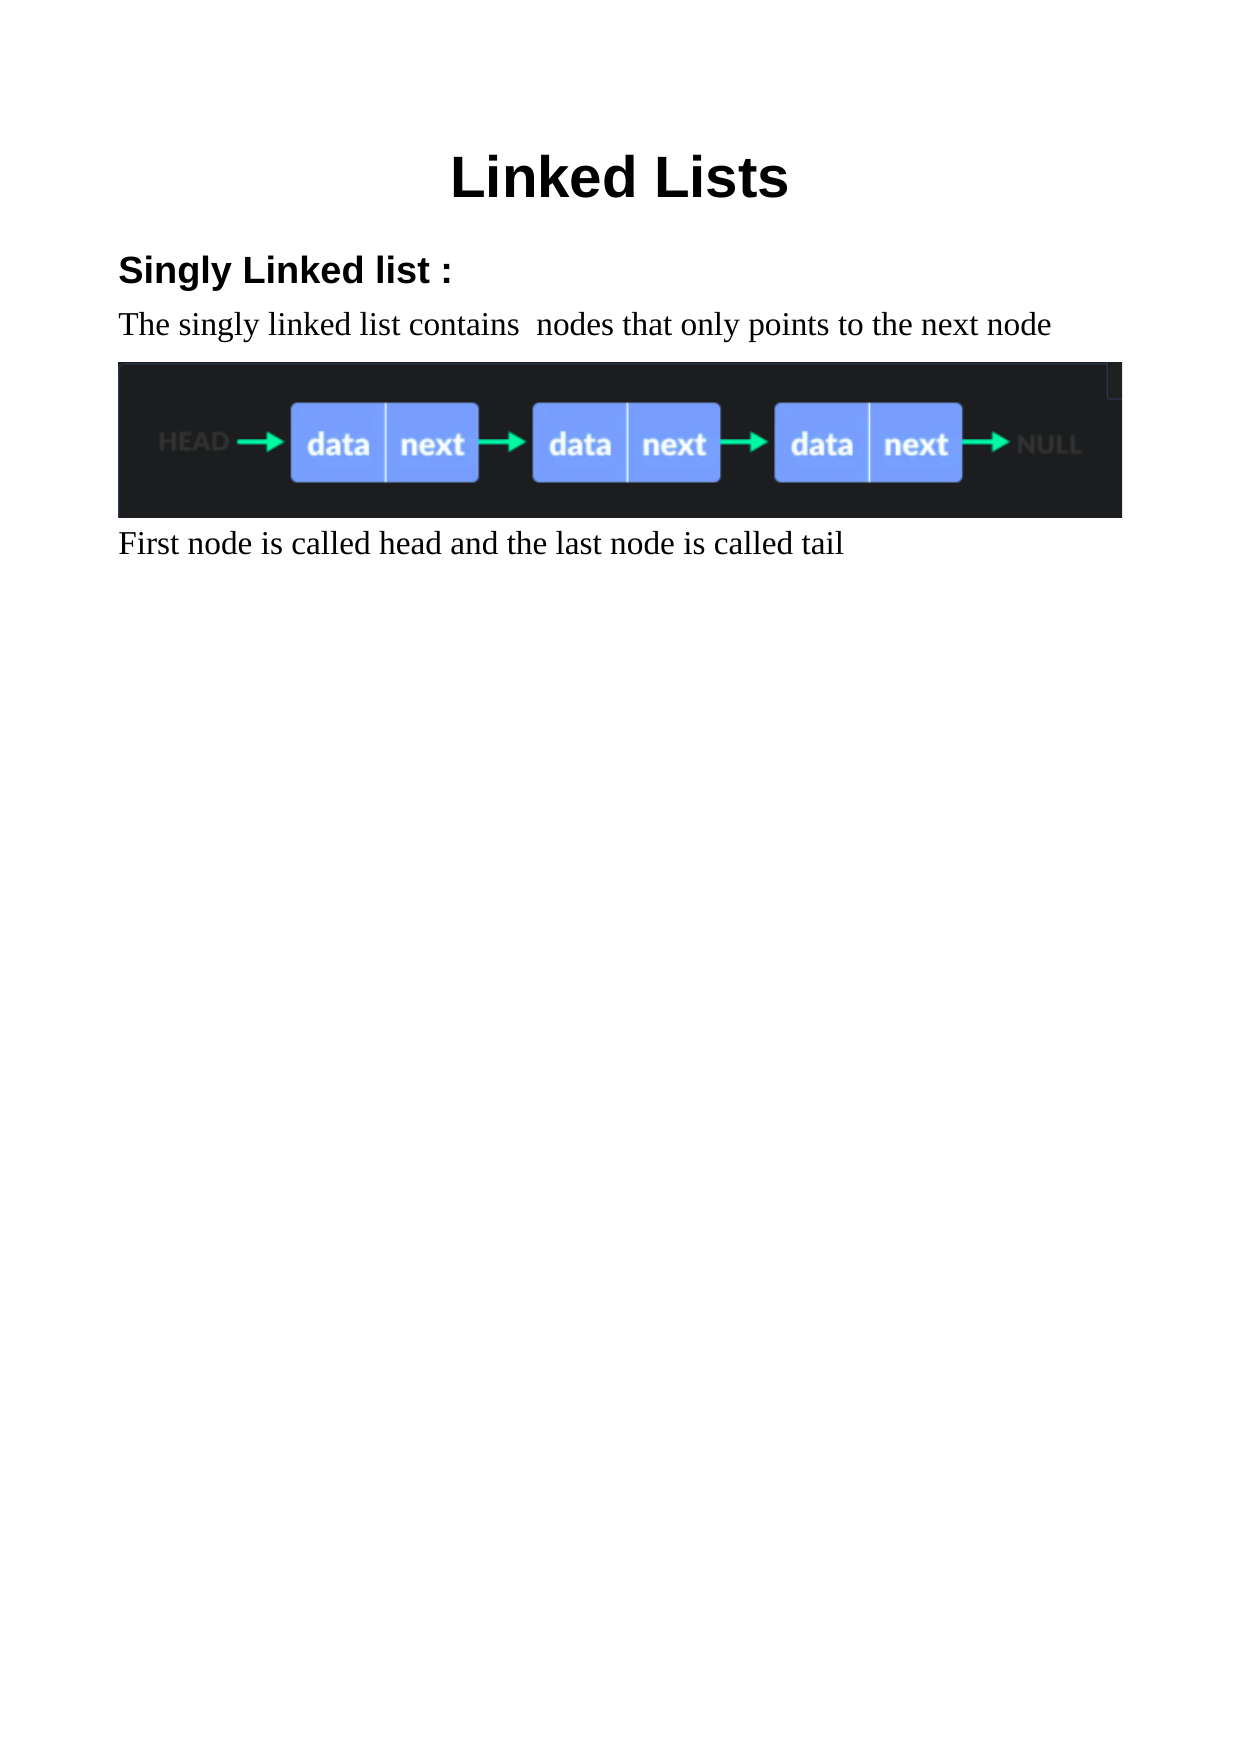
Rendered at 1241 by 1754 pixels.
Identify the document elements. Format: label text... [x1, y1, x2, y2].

text First node is called head and the last node is called tail [118, 518, 1122, 562]
text The singly linked list contains nodes that only points to the next node [118, 304, 1122, 342]
title Linked Lists [118, 143, 1122, 210]
subtitle Singly Linked list : [118, 248, 1122, 291]
picture [118, 362, 1123, 518]
